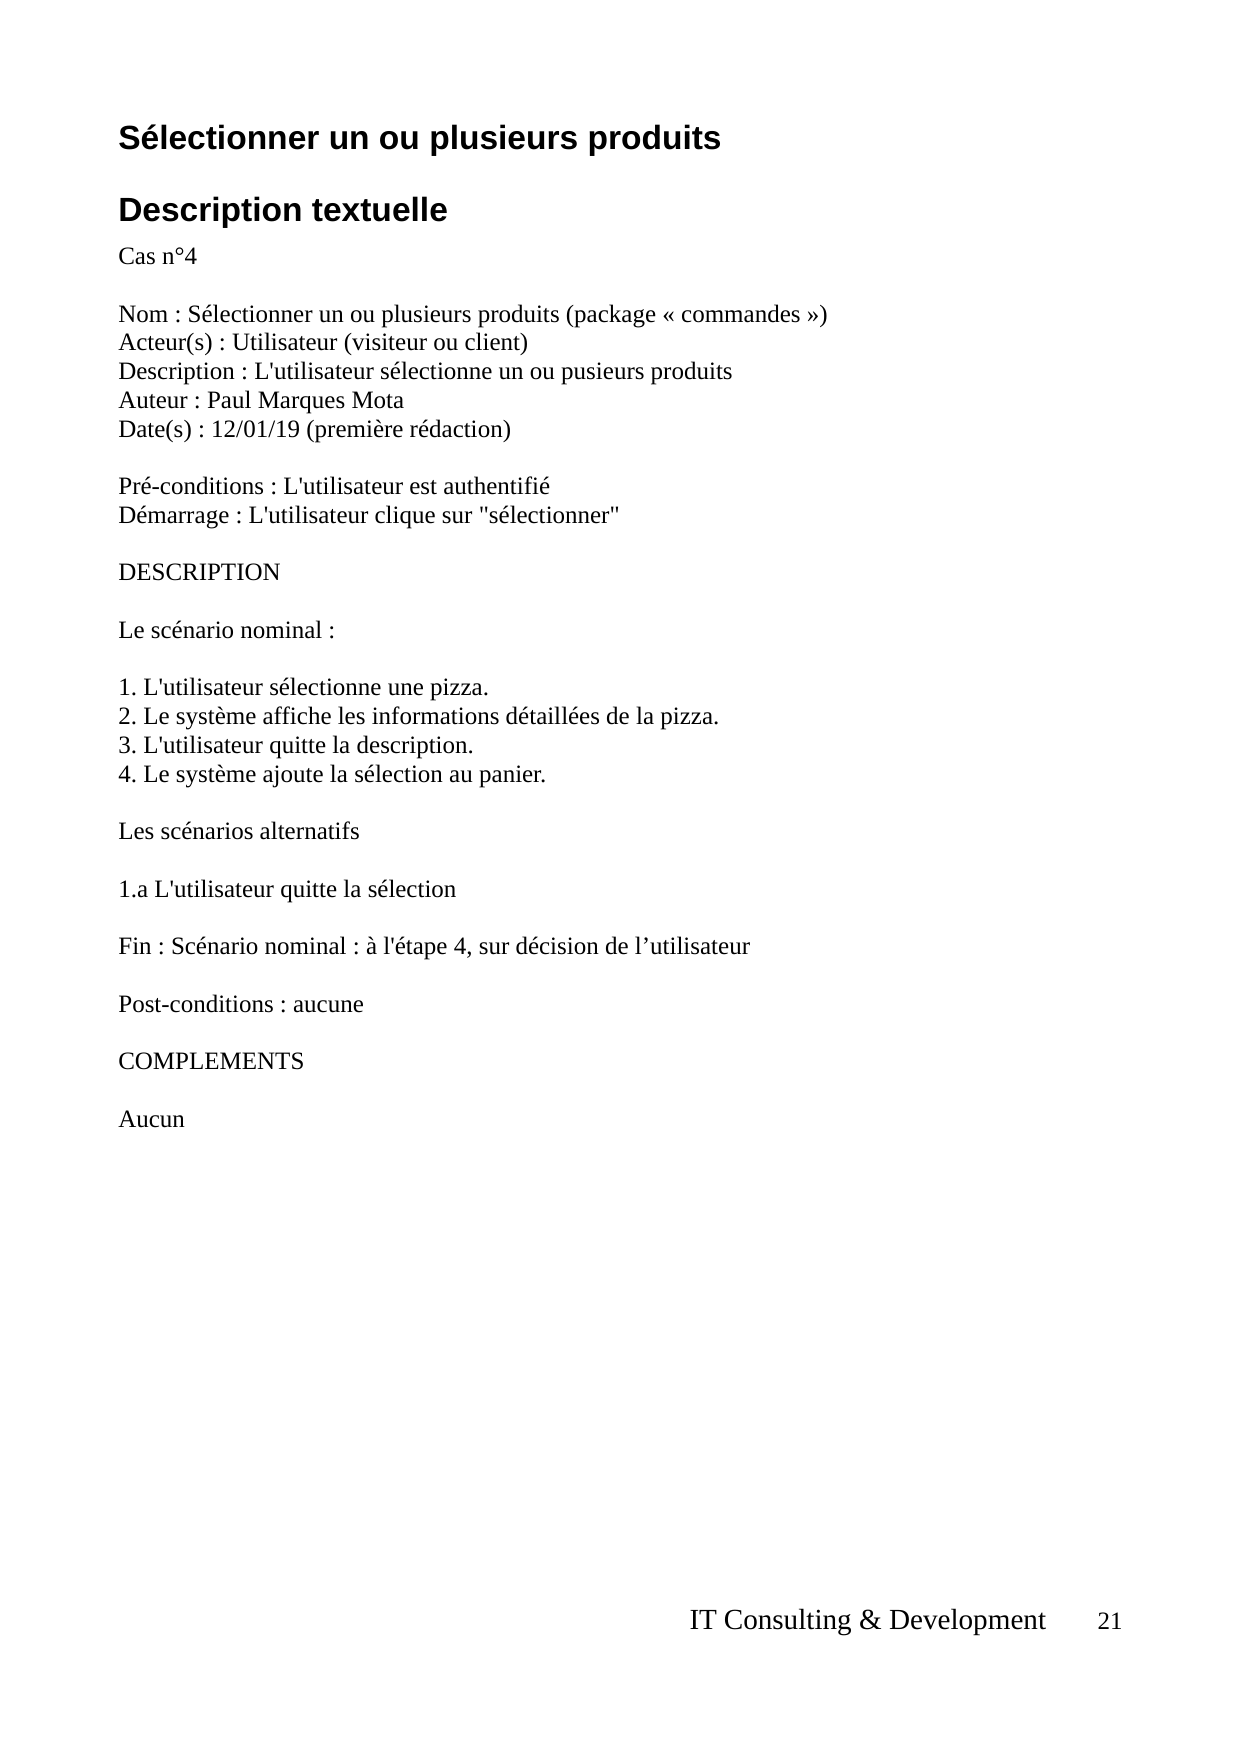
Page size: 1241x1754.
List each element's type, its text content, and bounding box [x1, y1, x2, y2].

text Cas n°4 [118, 241, 1122, 270]
text Les scénarios alternatifs [118, 816, 1122, 845]
text Pré-conditions : L'utilisateur est authentifié [118, 471, 1122, 500]
text Nom : Sélectionner un ou plusieurs produits (package « commandes ») [118, 299, 1122, 327]
text Le scénario nominal : [118, 615, 1122, 644]
text 3. L'utilisateur quitte la description. [118, 730, 1122, 759]
text Démarrage : L'utilisateur clique sur "sélectionner" [118, 500, 1122, 529]
text Description : L'utilisateur sélectionne un ou pusieurs produits [118, 356, 1122, 385]
text 1. L'utilisateur sélectionne une pizza. [118, 672, 1122, 701]
text COMPLEMENTS [118, 1046, 1122, 1075]
text Fin : Scénario nominal : à l'étape 4, sur décision de l’utilisateur [118, 931, 1122, 960]
text Aucun [118, 1104, 1122, 1132]
text Acteur(s) : Utilisateur (visiteur ou client) [118, 327, 1122, 356]
text 2. Le système affiche les informations détaillées de la pizza. [118, 701, 1122, 730]
subtitle Description textuelle [118, 190, 1122, 229]
text Post-conditions : aucune [118, 989, 1122, 1017]
text 4. Le système ajoute la sélection au panier. [118, 759, 1122, 787]
text DESCRIPTION [118, 557, 1122, 586]
text Auteur : Paul Marques Mota [118, 385, 1122, 414]
text Date(s) : 12/01/19 (première rédaction) [118, 414, 1122, 442]
subtitle Sélectionner un ou plusieurs produits [118, 118, 1122, 157]
text 1.a L'utilisateur quitte la sélection [118, 874, 1122, 902]
